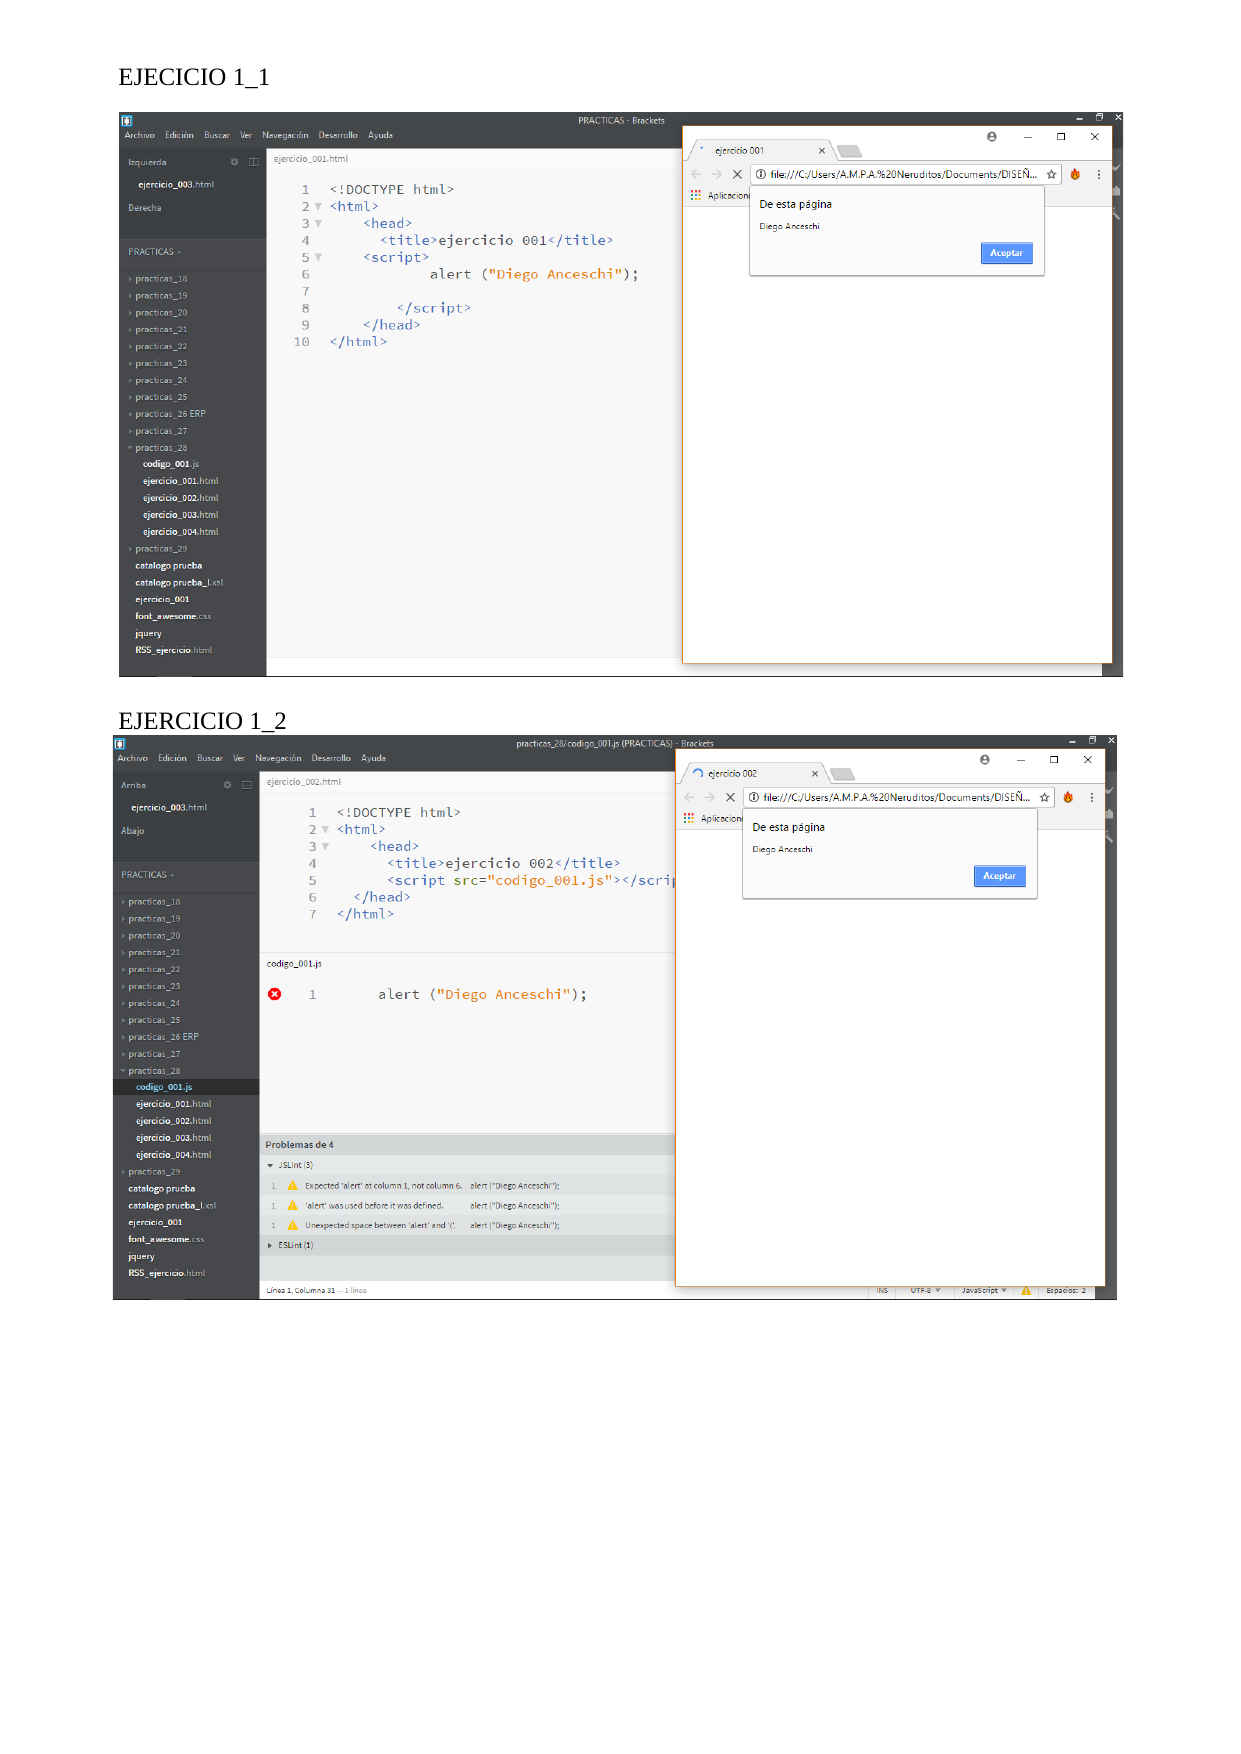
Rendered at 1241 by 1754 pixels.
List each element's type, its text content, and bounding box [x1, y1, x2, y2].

text EJECICIO 1_1 [118, 62, 1122, 91]
picture [119, 112, 1124, 677]
text EJERCICIO 1_2 [118, 706, 1122, 734]
picture [112, 735, 1117, 1300]
